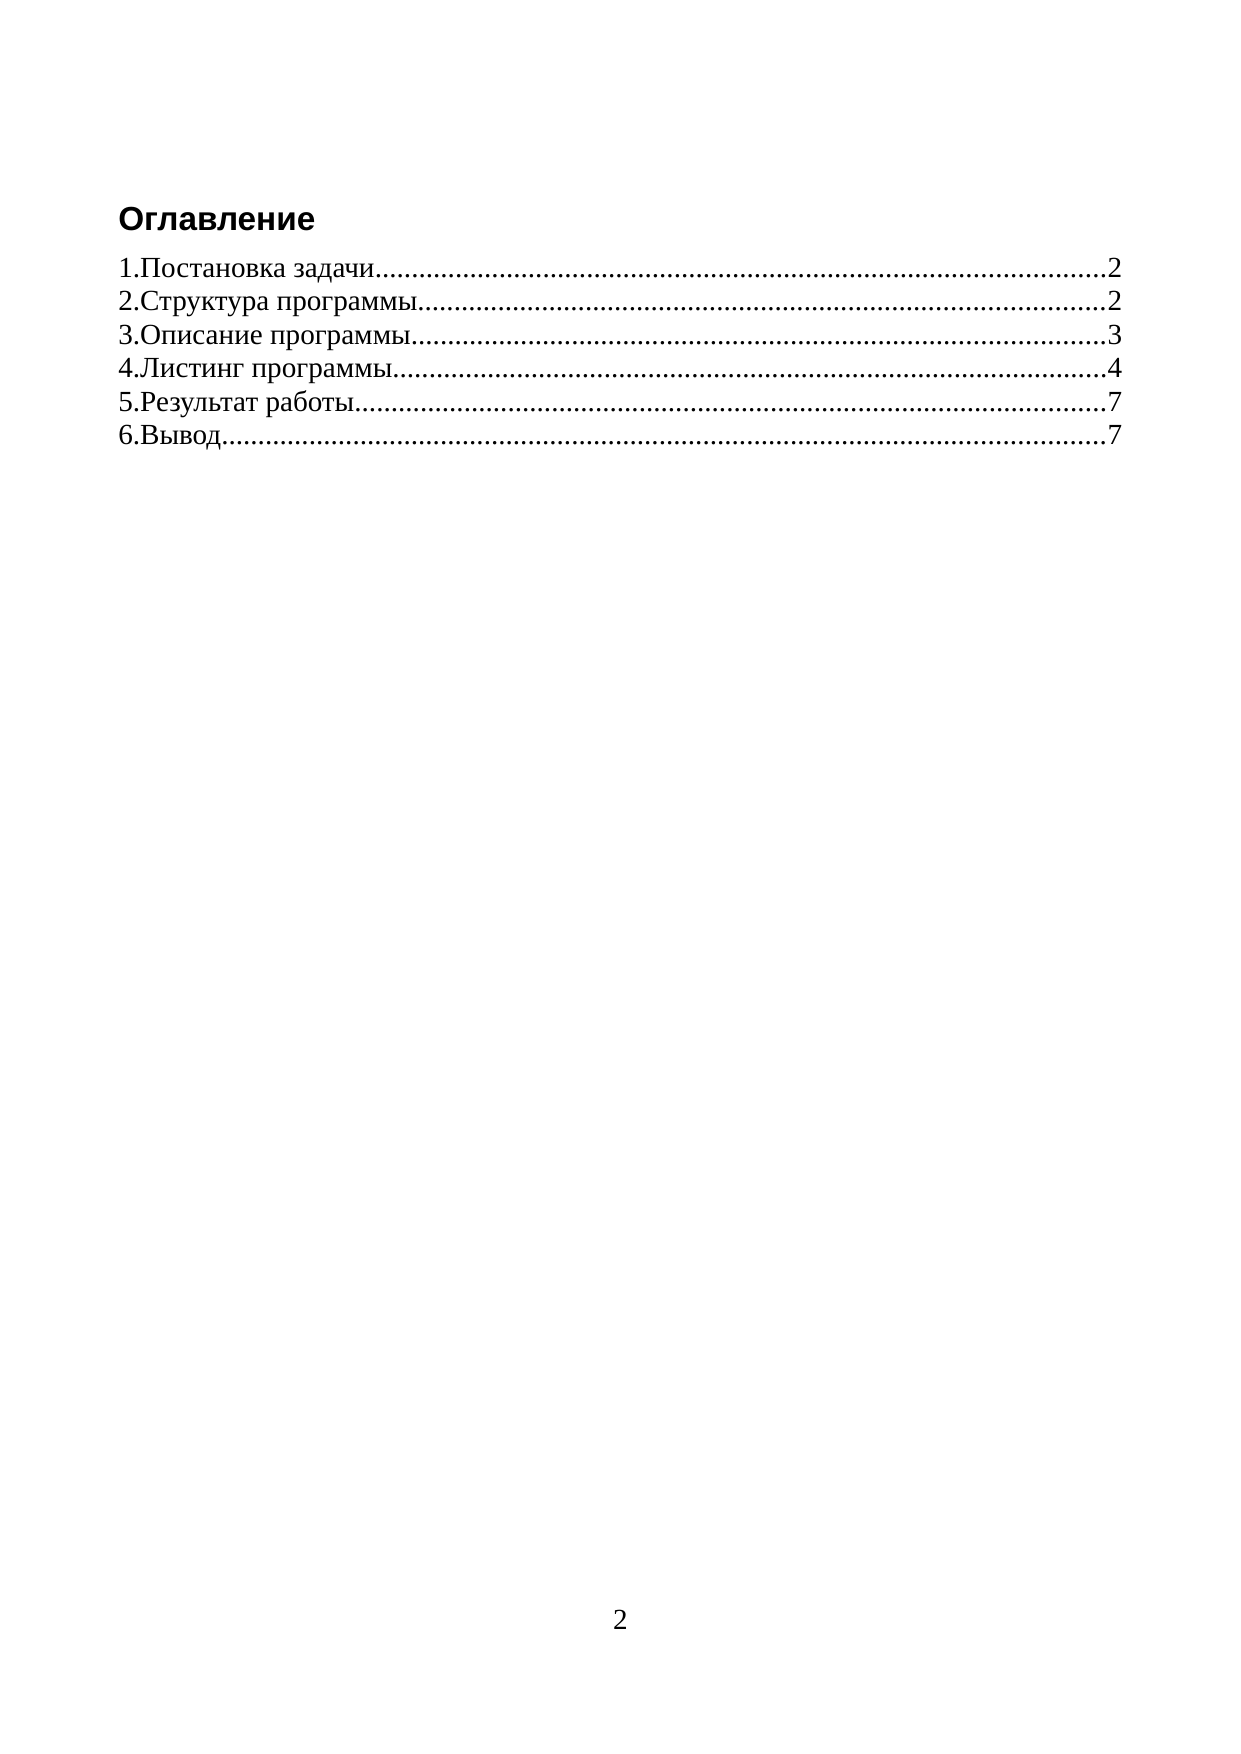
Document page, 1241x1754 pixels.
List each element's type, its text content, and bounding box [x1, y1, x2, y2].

text 4.Листинг программы 4 [118, 350, 1122, 384]
text 6.Вывод 7 [118, 417, 1122, 451]
subtitle Оглавление [118, 199, 1122, 237]
text 5.Результат работы 7 [118, 384, 1122, 417]
text 3.Описание программы 3 [118, 317, 1122, 350]
text 1.Постановка задачи 2 [118, 250, 1122, 283]
text 2.Структура программы 2 [118, 283, 1122, 317]
